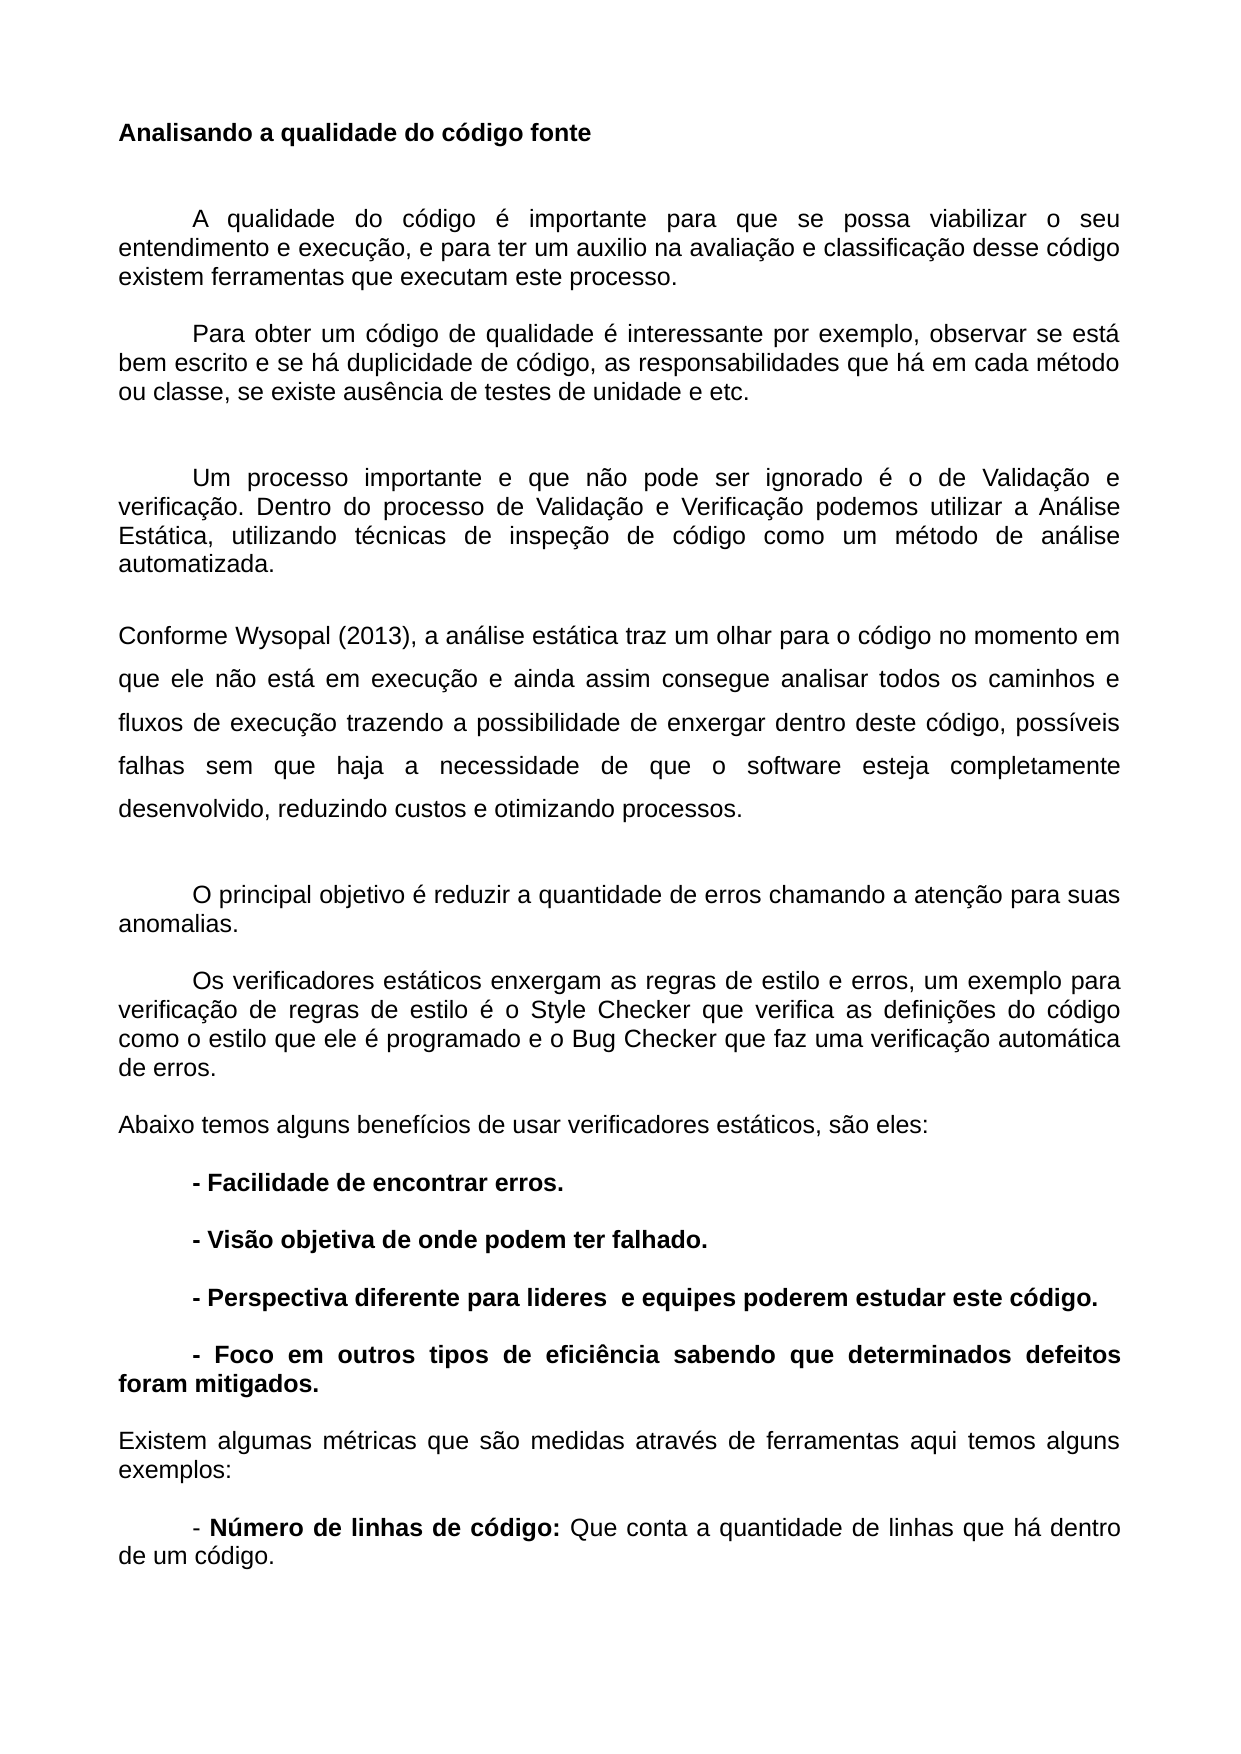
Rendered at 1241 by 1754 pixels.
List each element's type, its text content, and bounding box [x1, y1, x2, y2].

text Abaixo temos alguns benefícios de usar verificadores estáticos, são eles: [118, 1110, 1122, 1139]
text Um processo importante e que não pode ser ignorado é o de Validação e verificação. Dentro do processo de Validação e Verificação podemos utilizar a Análise Estática, utilizando técnicas de inspeção de código como um método de análise automatizada. [118, 463, 1122, 578]
text - Número de linhas de código: Que conta a quantidade de linhas que há dentro de um código. [118, 1512, 1122, 1570]
text Os verificadores estáticos enxergam as regras de estilo e erros, um exemplo para verificação de regras de estilo é o Style Checker que verifica as definições do código como o estilo que ele é programado e o Bug Checker que faz uma verificação automática de erros. [118, 966, 1122, 1081]
text - Visão objetiva de onde podem ter falhado. [118, 1225, 1122, 1254]
text A qualidade do código é importante para que se possa viabilizar o seu entendimento e execução, e para ter um auxilio na avaliação e classificação desse código existem ferramentas que executam este processo. [118, 204, 1122, 291]
text - Foco em outros tipos de eficiência sabendo que determinados defeitos foram mitigados. [118, 1340, 1122, 1397]
text Analisando a qualidade do código fonte [118, 118, 1122, 147]
text Conforme Wysopal (2013), a análise estática traz um olhar para o código no momento em que ele não está em execução e ainda assim consegue analisar todos os caminhos e fluxos de execução trazendo a possibilidade de enxergar dentro deste código, possíveis falhas sem que haja a necessidade de que o software esteja completamente desenvolvido, reduzindo custos e otimizando processos. [118, 621, 1122, 822]
text - Perspectiva diferente para lideres e equipes poderem estudar este código. [118, 1282, 1122, 1311]
text - Facilidade de encontrar erros. [118, 1167, 1122, 1196]
text Para obter um código de qualidade é interessante por exemplo, observar se está bem escrito e se há duplicidade de código, as responsabilidades que há em cada método ou classe, se existe ausência de testes de unidade e etc. [118, 319, 1122, 406]
text Existem algumas métricas que são medidas através de ferramentas aqui temos alguns exemplos: [118, 1426, 1122, 1484]
text O principal objetivo é reduzir a quantidade de erros chamando a atenção para suas anomalias. [118, 880, 1122, 937]
